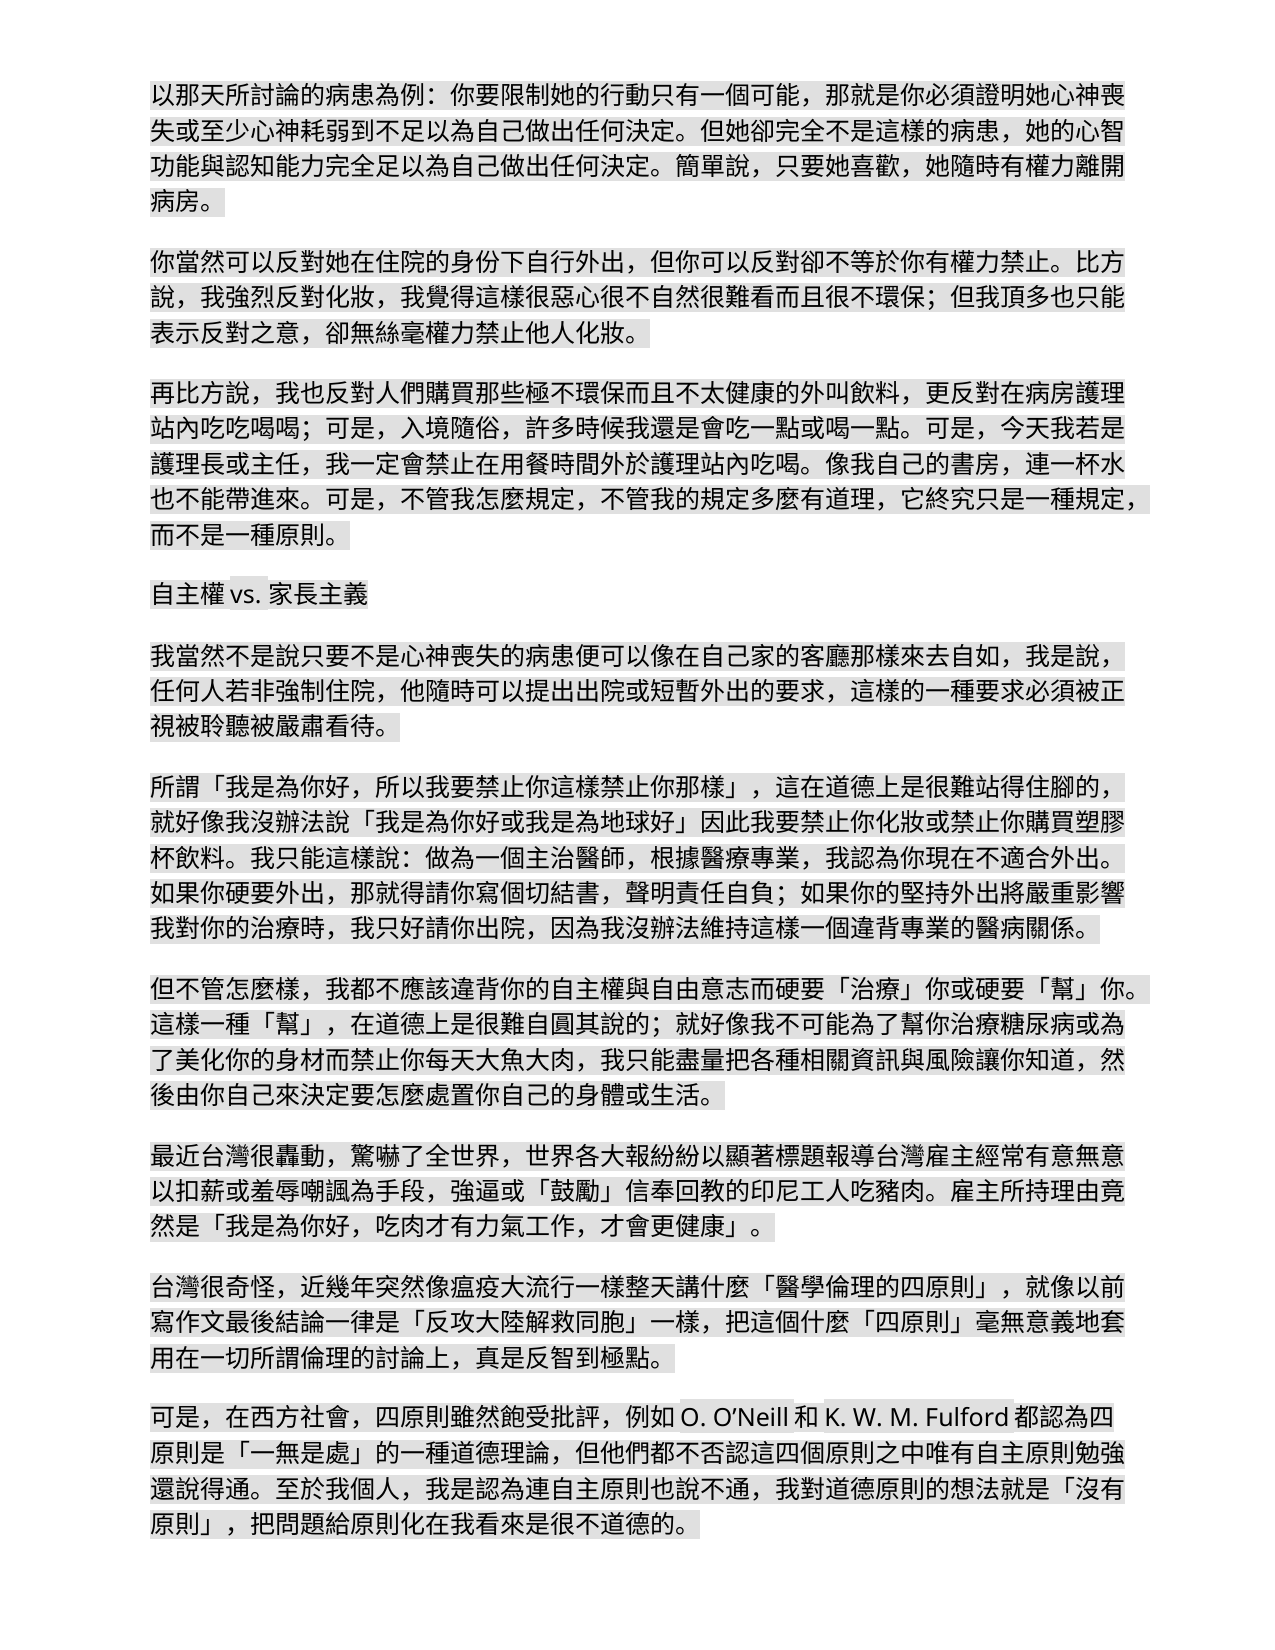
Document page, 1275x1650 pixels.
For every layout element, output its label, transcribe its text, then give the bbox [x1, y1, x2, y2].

text 再比方說，我也反對人們購買那些極不環保而且不太健康的外叫飲料，更反對在病房護理站內吃吃喝喝；可是，入境隨俗，許多時候我還是會吃一點或喝一點。可是，今天我若是護理長或主任，我一定會禁止在用餐時間外於護理站內吃喝。像我自己的書房，連一杯水也不能帶進來。可是，不管我怎麼規定，不管我的規定多麼有道理，它終究只是一種規定，而不是一種原則。 [150, 373, 1125, 550]
text 我當然不是說只要不是心神喪失的病患便可以像在自己家的客廳那樣來去自如，我是說，任何人若非強制住院，他隨時可以提出出院或短暫外出的要求，這樣的一種要求必須被正視被聆聽被嚴肅看待。 [150, 635, 1125, 742]
text 所謂「我是為你好，所以我要禁止你這樣禁止你那樣」，這在道德上是很難站得住腳的，就好像我沒辦法說「我是為你好或我是為地球好」因此我要禁止你化妝或禁止你購買塑膠杯飲料。我只能這樣說：做為一個主治醫師，根據醫療專業，我認為你現在不適合外出。如果你硬要外出，那就得請你寫個切結書，聲明責任自負；如果你的堅持外出將嚴重影響我對你的治療時，我只好請你出院，因為我沒辦法維持這樣一個違背專業的醫病關係。 [150, 767, 1125, 944]
text 台灣很奇怪，近幾年突然像瘟疫大流行一樣整天講什麼「醫學倫理的四原則」，就像以前寫作文最後結論一律是「反攻大陸解救同胞」一樣，把這個什麼「四原則」毫無意義地套用在一切所謂倫理的討論上，真是反智到極點。 [150, 1267, 1125, 1373]
text 但不管怎麼樣，我都不應該違背你的自主權與自由意志而硬要「治療」你或硬要「幫」你。這樣一種「幫」，在道德上是很難自圓其說的；就好像我不可能為了幫你治療糖尿病或為了美化你的身材而禁止你每天大魚大肉，我只能盡量把各種相關資訊與風險讓你知道，然後由你自己來決定要怎麼處置你自己的身體或生活。 [150, 969, 1125, 1110]
text 最近台灣很轟動，驚嚇了全世界，世界各大報紛紛以顯著標題報導台灣雇主經常有意無意以扣薪或羞辱嘲諷為手段，強逼或「鼓勵」信奉回教的印尼工人吃豬肉。雇主所持理由竟然是「我是為你好，吃肉才有力氣工作，才會更健康」。 [150, 1135, 1125, 1242]
text 你當然可以反對她在住院的身份下自行外出，但你可以反對卻不等於你有權力禁止。比方說，我強烈反對化妝，我覺得這樣很惡心很不自然很難看而且很不環保；但我頂多也只能表示反對之意，卻無絲毫權力禁止他人化妝。 [150, 242, 1125, 348]
text 以那天所討論的病患為例：你要限制她的行動只有一個可能，那就是你必須證明她心神喪失或至少心神耗弱到不足以為自己做出任何決定。但她卻完全不是這樣的病患，她的心智功能與認知能力完全足以為自己做出任何決定。簡單說，只要她喜歡，她隨時有權力離開病房。 [150, 75, 1125, 217]
text 自主權vs. 家長主義 [150, 575, 1125, 610]
text 可是，在西方社會，四原則雖然飽受批評，例如O. O’Neill和K. W. M. Fulford都認為四原則是「一無是處」的一種道德理論，但他們都不否認這四個原則之中唯有自主原則勉強還說得通。至於我個人，我是認為連自主原則也說不通，我對道德原則的想法就是「沒有原則」，把問題給原則化在我看來是很不道德的。 [150, 1398, 1125, 1539]
